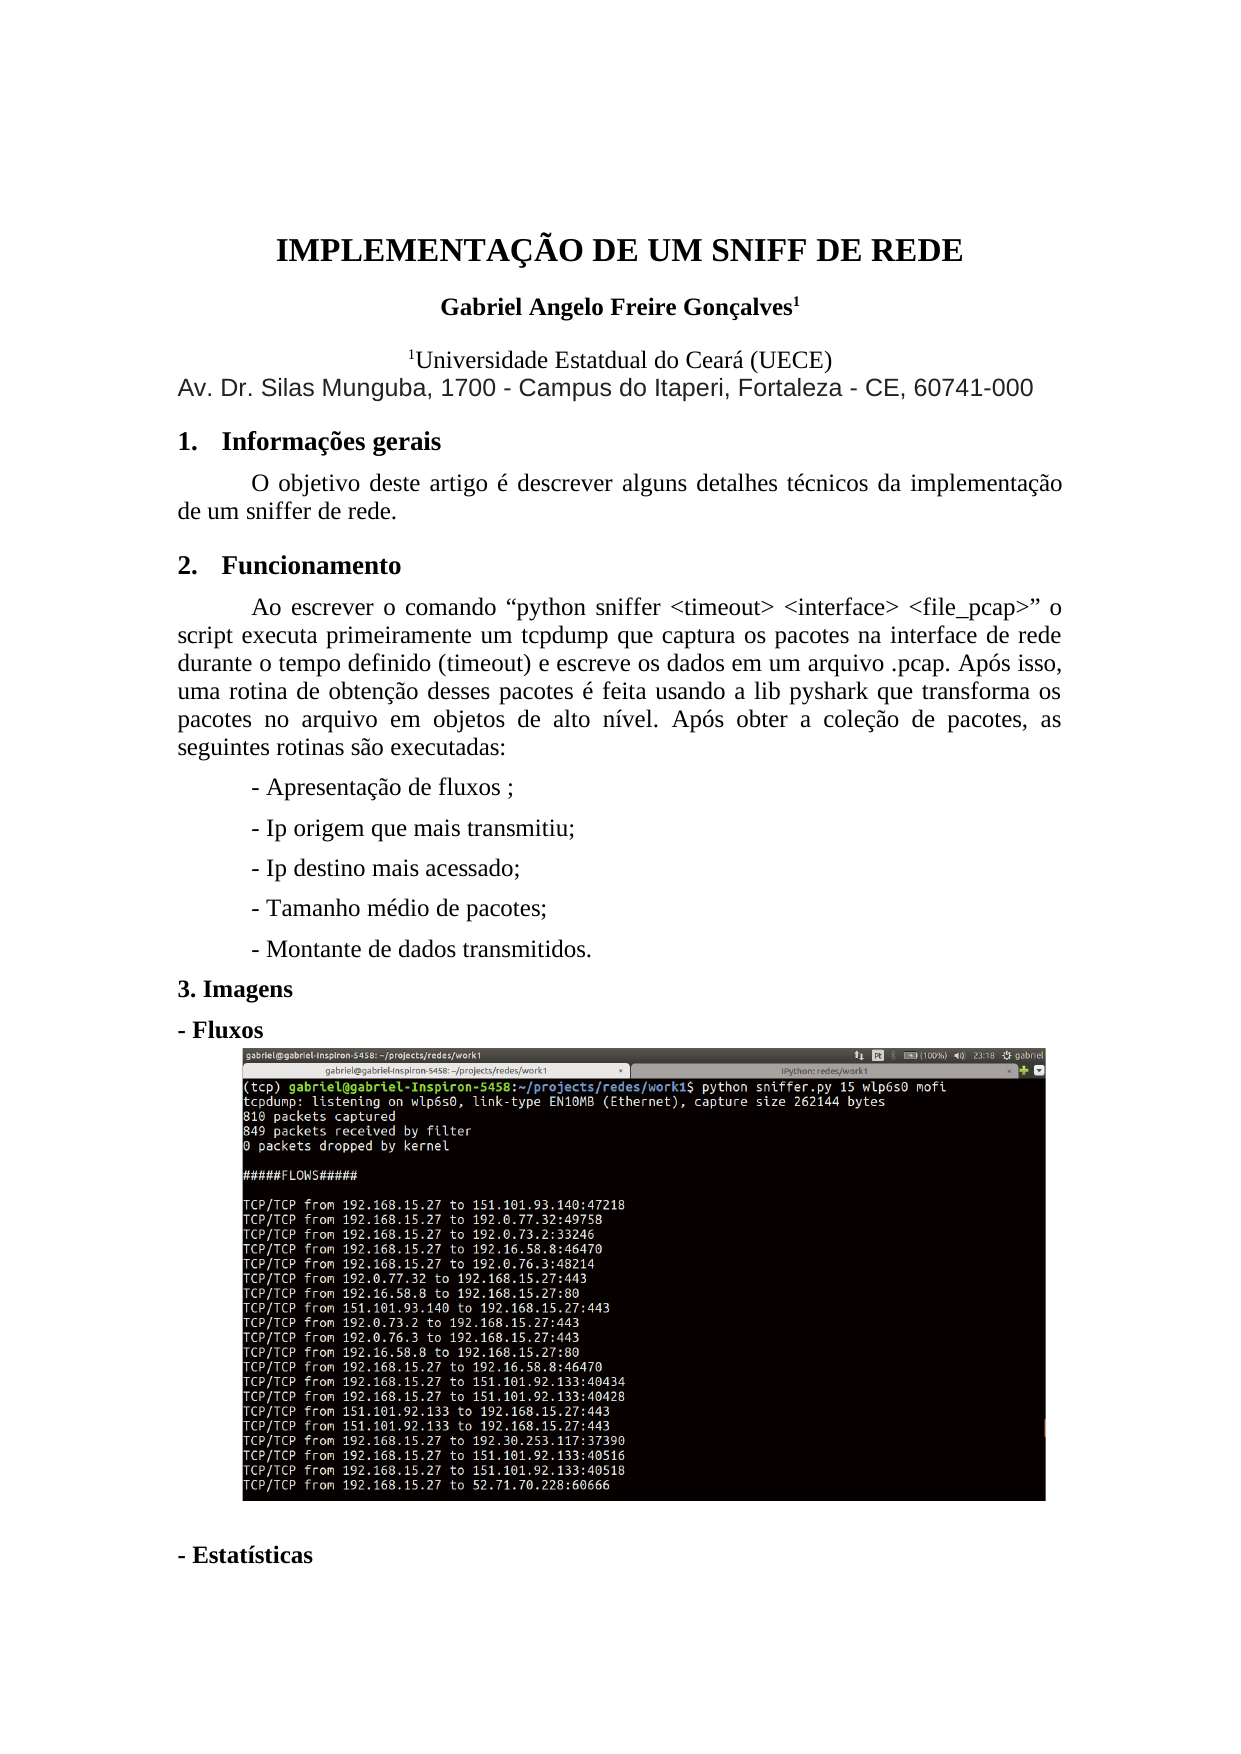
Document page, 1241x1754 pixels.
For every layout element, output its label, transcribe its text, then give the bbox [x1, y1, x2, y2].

picture [242, 1048, 1046, 1501]
title IMPLEMENTAÇÃO DE UM SNIFF DE REDE [177, 231, 1063, 268]
text Gabriel Angelo Freire Gonçalves1 [177, 293, 1063, 321]
text - Montante de dados transmitidos. [177, 935, 1063, 963]
title Informações gerais [177, 427, 1063, 457]
text - Ip origem que mais transmitiu; [177, 813, 1063, 841]
text - Apresentação de fluxos ; [177, 773, 1063, 801]
text Av. Dr. Silas Munguba, 1700 - Campus do Itaperi, Fortaleza - CE, 60741-000 [177, 374, 1063, 402]
text 3. Imagens [177, 975, 1063, 1003]
text Ao escrever o comando “python sniffer <timeout> <interface> <file_pcap>” o script executa primeiramente um tcpdump que captura os pacotes na interface de rede durante o tempo definido (timeout) e escreve os dados em um arquivo .pcap. Após isso, uma rotina de obtenção desses pacotes é feita usando a lib pyshark que transforma os pacotes no arquivo em objetos de alto nível. Após obter a coleção de pacotes, as seguintes rotinas são executadas: [177, 592, 1063, 761]
text - Estatísticas [177, 1541, 1063, 1569]
text - Fluxos [177, 1016, 1063, 1043]
text - Tamanho médio de pacotes; [177, 894, 1063, 922]
text - Ip destino mais acessado; [177, 854, 1063, 882]
title Funcionamento [177, 550, 1063, 580]
text O objetivo deste artigo é descrever alguns detalhes técnicos da implementação de um sniffer de rede. [177, 469, 1063, 525]
text 1Universidade Estatdual do Ceará (UECE) [177, 346, 1063, 374]
